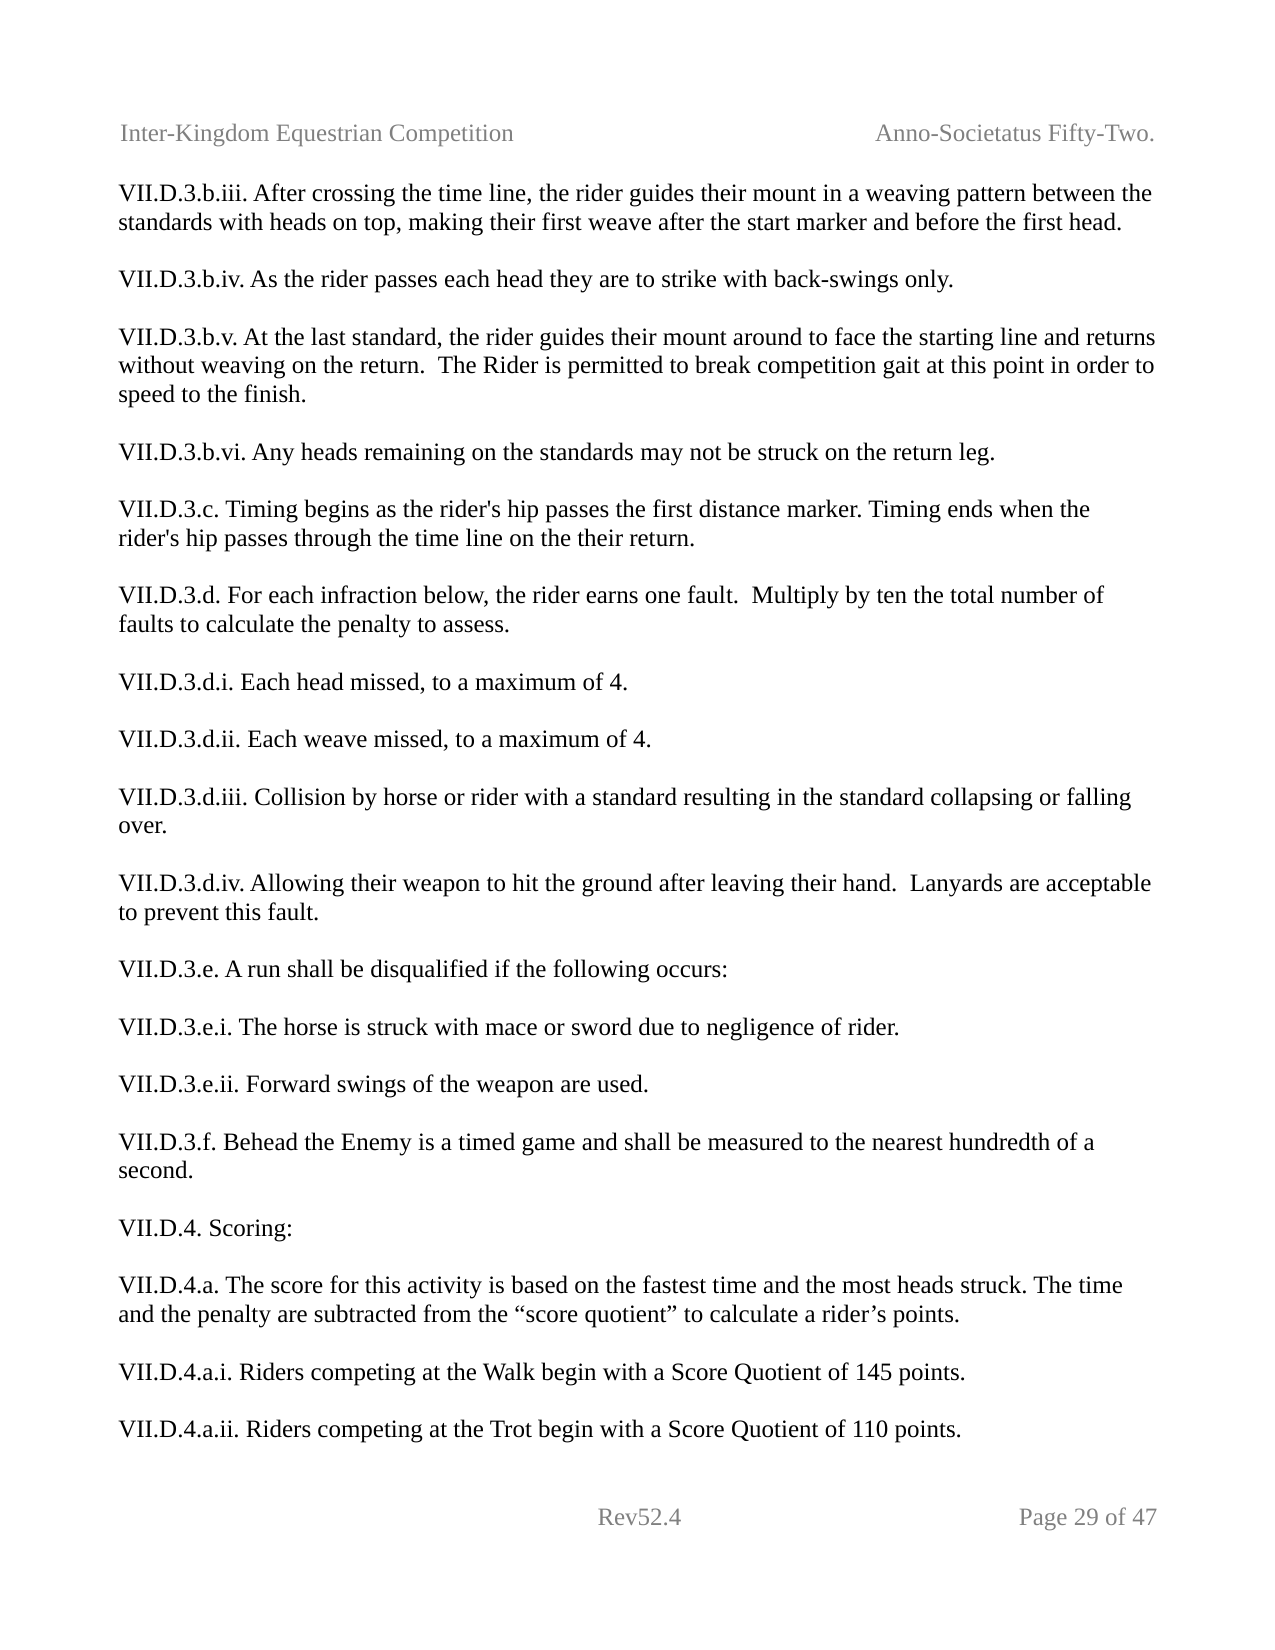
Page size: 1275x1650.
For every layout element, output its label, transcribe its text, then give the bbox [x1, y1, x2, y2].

text VII.D.3.b.iii. After crossing the time line, the rider guides their mount in a weaving pattern between the standards with heads on top, making their first weave after the start marker and before the first head. [118, 178, 1157, 236]
text VII.D.3.d.iii. Collision by horse or rider with a standard resulting in the standard collapsing or falling over. [118, 782, 1157, 839]
text VII.D.4.a.ii. Riders competing at the Trot begin with a Score Quotient of 110 points. [118, 1414, 1157, 1443]
text VII.D.3.e.ii. Forward swings of the weapon are used. [118, 1069, 1157, 1098]
text VII.D.3.d.iv. Allowing their weapon to hit the ground after leaving their hand. Lanyards are acceptable to prevent this fault. [118, 868, 1157, 926]
text VII.D.3.b.vi. Any heads remaining on the standards may not be struck on the return leg. [118, 437, 1157, 466]
text VII.D.4.a. The score for this activity is based on the fastest time and the most heads struck. The time and the penalty are subtracted from the “score quotient” to calculate a rider’s points. [118, 1271, 1157, 1328]
text VII.D.3.d. For each infraction below, the rider earns one fault. Multiply by ten the total number of faults to calculate the penalty to assess. [118, 581, 1157, 638]
text VII.D.3.b.v. At the last standard, the rider guides their mount around to face the starting line and returns without weaving on the return. The Rider is permitted to break competition gait at this point in order to speed to the finish. [118, 322, 1157, 408]
text VII.D.3.f. Behead the Enemy is a timed game and shall be measured to the nearest hundredth of a second. [118, 1127, 1157, 1184]
text VII.D.4.a.i. Riders competing at the Walk begin with a Score Quotient of 145 points. [118, 1357, 1157, 1386]
text VII.D.3.b.iv. As the rider passes each head they are to strike with back-swings only. [118, 264, 1157, 293]
text VII.D.3.d.ii. Each weave missed, to a maximum of 4. [118, 724, 1157, 753]
text VII.D.3.c. Timing begins as the rider's hip passes the first distance marker. Timing ends when the rider's hip passes through the time line on the their return. [118, 494, 1157, 552]
text VII.D.3.e. A run shall be disqualified if the following occurs: [118, 954, 1157, 983]
text VII.D.3.e.i. The horse is struck with mace or sword due to negligence of rider. [118, 1012, 1157, 1041]
text VII.D.3.d.i. Each head missed, to a maximum of 4. [118, 667, 1157, 696]
text VII.D.4. Scoring: [118, 1213, 1157, 1242]
